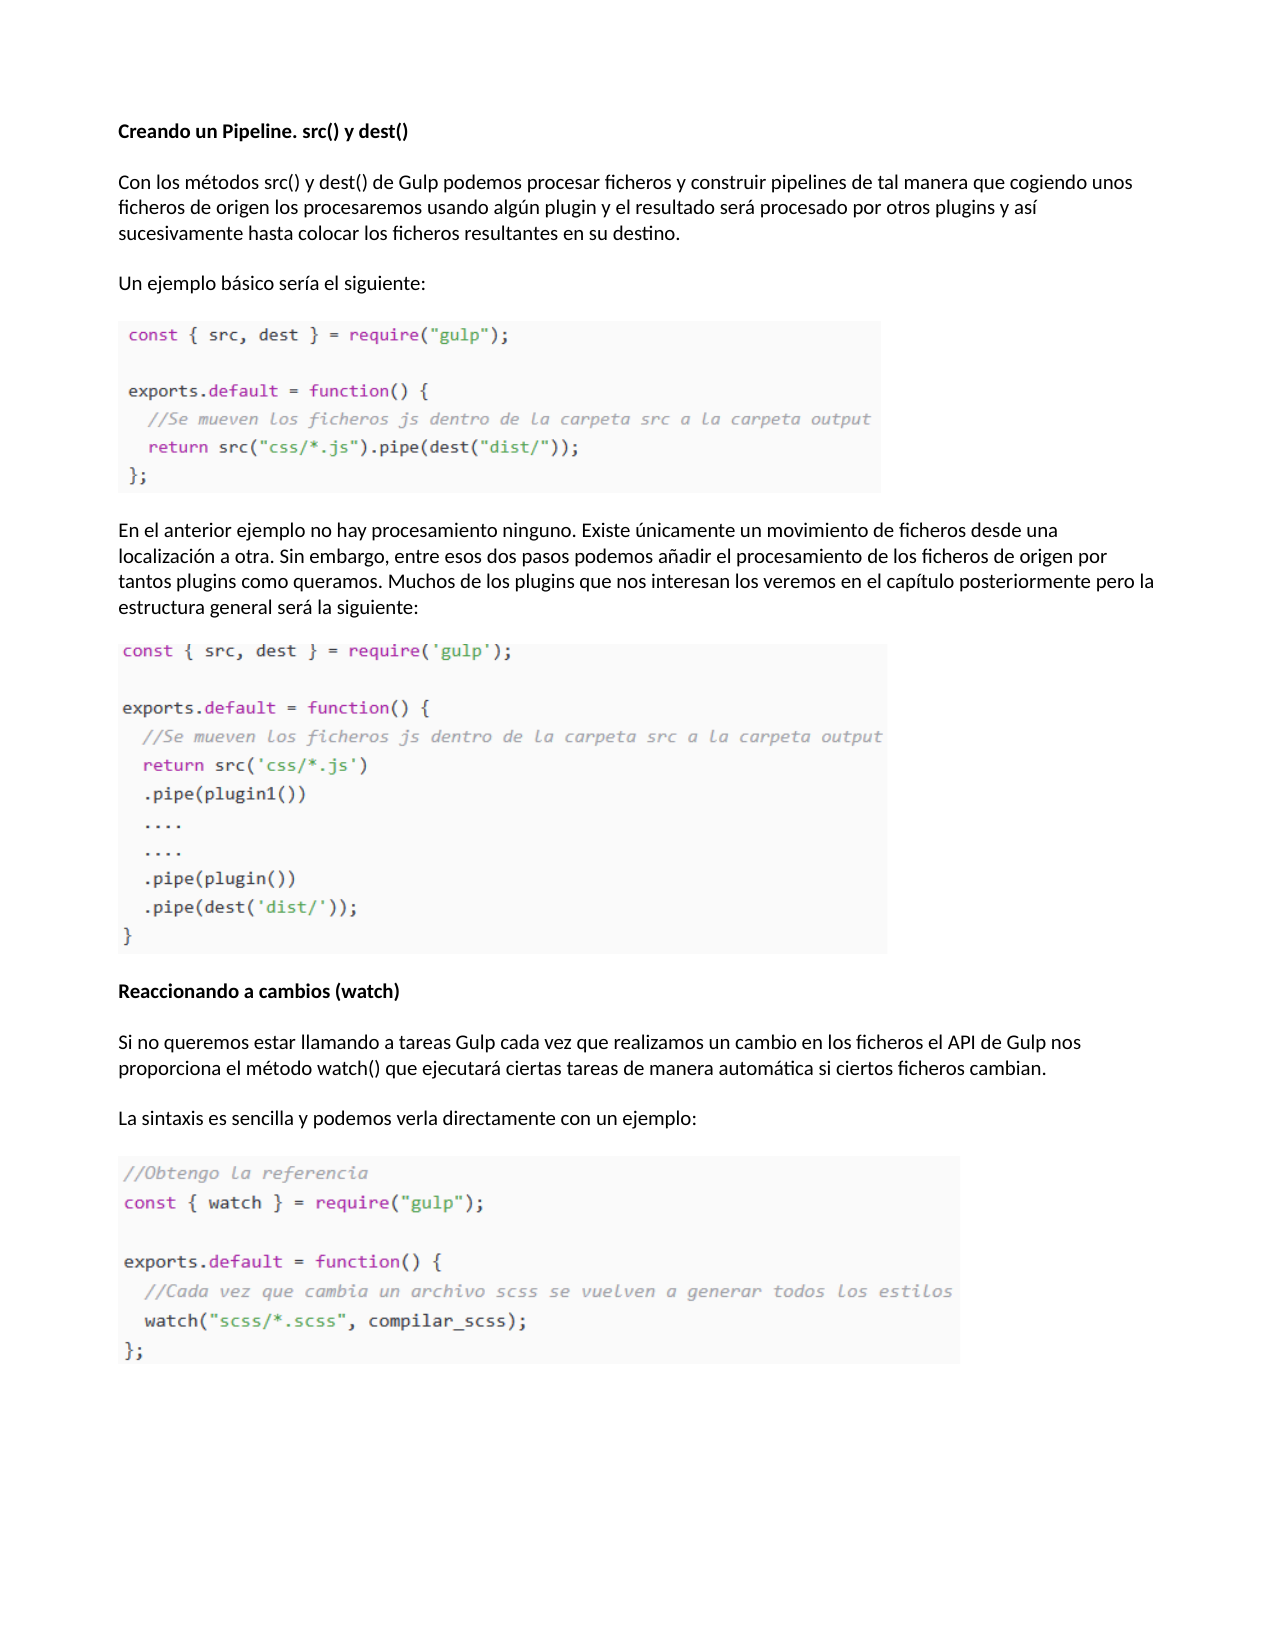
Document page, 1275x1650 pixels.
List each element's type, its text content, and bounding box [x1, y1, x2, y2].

text Si no queremos estar llamando a tareas Gulp cada vez que realizamos un cambio en los ficheros el API de Gulp nos proporciona el método watch() que ejecutará ciertas tareas de manera automática si ciertos ficheros cambian. [118, 1029, 1157, 1080]
picture [118, 321, 881, 493]
text Un ejemplo básico sería el siguiente: [118, 271, 1157, 296]
text Con los métodos src() y dest() de Gulp podemos procesar ficheros y construir pipelines de tal manera que cogiendo unos ficheros de origen los procesaremos usando algún plugin y el resultado será procesado por otros plugins y así sucesivamente hasta colocar los ficheros resultantes en su destino. [118, 169, 1157, 245]
text Reaccionando a cambios (watch) [118, 978, 1157, 1004]
text La sintaxis es sencilla y podemos verla directamente con un ejemplo: [118, 1106, 1157, 1131]
picture [118, 644, 888, 954]
text Creando un Pipeline. src() y dest() [118, 118, 1157, 143]
picture [118, 1156, 961, 1364]
text En el anterior ejemplo no hay procesamiento ninguno. Existe únicamente un movimiento de ficheros desde una localización a otra. Sin embargo, entre esos dos pasos podemos añadir el procesamiento de los ficheros de origen por tantos plugins como queramos. Muchos de los plugins que nos interesan los veremos en el capítulo posteriormente pero la estructura general será la siguiente: [118, 518, 1157, 619]
